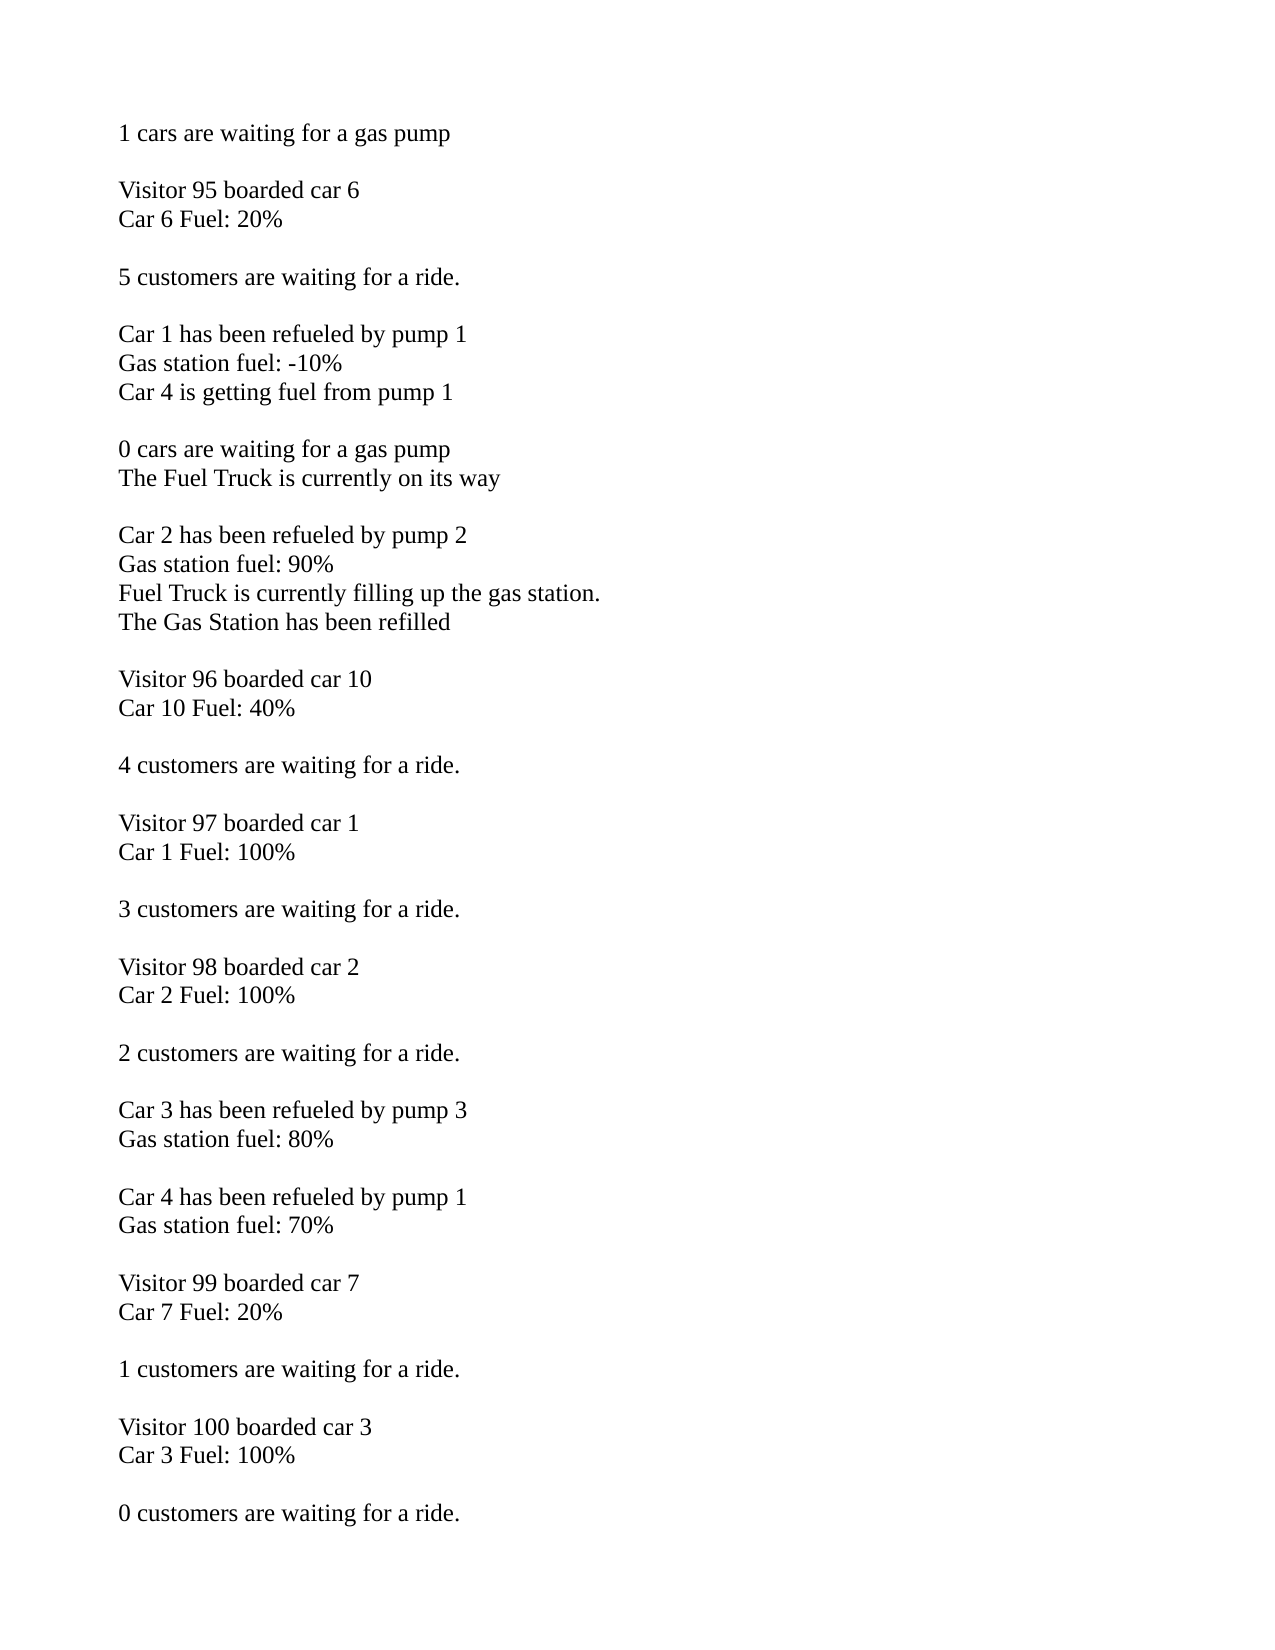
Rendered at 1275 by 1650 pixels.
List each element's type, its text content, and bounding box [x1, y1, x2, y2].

text Car 1 Fuel: 100% [118, 837, 1157, 866]
text 1 cars are waiting for a gas pump [118, 118, 1157, 147]
text Visitor 95 boarded car 6 [118, 176, 1157, 204]
text 0 customers are waiting for a ride. [118, 1498, 1157, 1527]
text Visitor 98 boarded car 2 [118, 952, 1157, 981]
text 0 cars are waiting for a gas pump [118, 434, 1157, 463]
text Car 2 Fuel: 100% [118, 981, 1157, 1009]
text Car 1 has been refueled by pump 1 [118, 319, 1157, 348]
text 4 customers are waiting for a ride. [118, 751, 1157, 779]
text Car 3 Fuel: 100% [118, 1441, 1157, 1469]
text Car 10 Fuel: 40% [118, 693, 1157, 722]
text Visitor 97 boarded car 1 [118, 808, 1157, 837]
text Car 3 has been refueled by pump 3 [118, 1096, 1157, 1124]
text Gas station fuel: 80% [118, 1124, 1157, 1153]
text Gas station fuel: 70% [118, 1211, 1157, 1239]
text 3 customers are waiting for a ride. [118, 894, 1157, 923]
text Visitor 96 boarded car 10 [118, 664, 1157, 693]
text The Gas Station has been refilled [118, 607, 1157, 636]
text Car 7 Fuel: 20% [118, 1297, 1157, 1326]
text Gas station fuel: -10% [118, 348, 1157, 377]
text 2 customers are waiting for a ride. [118, 1038, 1157, 1067]
text Visitor 99 boarded car 7 [118, 1268, 1157, 1297]
text Car 6 Fuel: 20% [118, 204, 1157, 233]
text The Fuel Truck is currently on its way [118, 463, 1157, 492]
text 5 customers are waiting for a ride. [118, 262, 1157, 291]
text Car 2 has been refueled by pump 2 [118, 521, 1157, 549]
text Car 4 is getting fuel from pump 1 [118, 377, 1157, 406]
text 1 customers are waiting for a ride. [118, 1354, 1157, 1383]
text Gas station fuel: 90% [118, 549, 1157, 578]
text Fuel Truck is currently filling up the gas station. [118, 578, 1157, 607]
text Car 4 has been refueled by pump 1 [118, 1182, 1157, 1211]
text Visitor 100 boarded car 3 [118, 1412, 1157, 1441]
